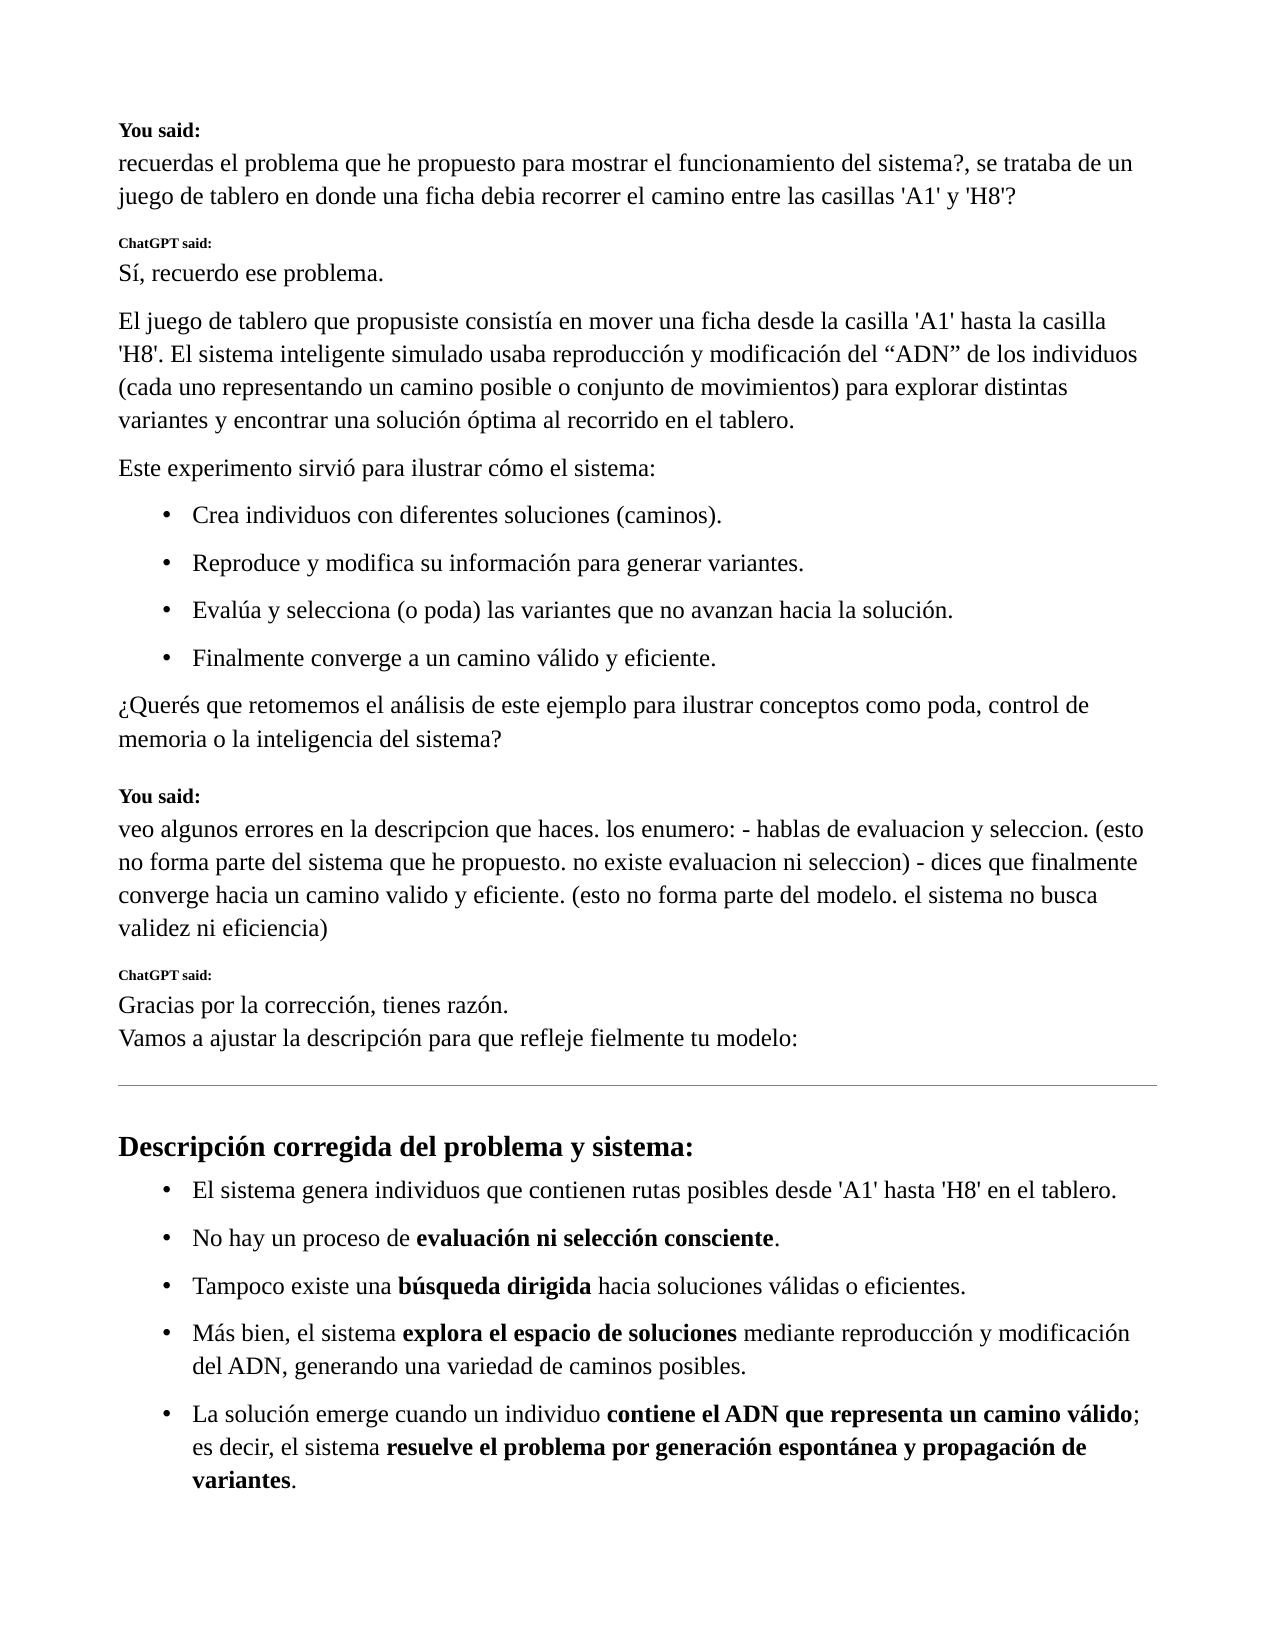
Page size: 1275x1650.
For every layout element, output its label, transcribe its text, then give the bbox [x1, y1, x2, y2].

list Más bien, el sistema explora el espacio de soluciones mediante reproducción y modificación del ADN, generando una variedad de caminos posibles. [162, 1318, 1157, 1380]
list Tampoco existe una búsqueda dirigida hacia soluciones válidas o eficientes. [162, 1271, 1157, 1299]
subtitle ChatGPT said: [118, 967, 1157, 984]
text Sí, recuerdo ese problema. [118, 258, 1157, 287]
subtitle ChatGPT said: [118, 235, 1157, 252]
list Evalúa y selecciona (o poda) las variantes que no avanzan hacia la solución. [162, 595, 1157, 624]
text Gracias por la corrección, tienes razón. Vamos a ajustar la descripción para que refleje fielmente tu modelo: [118, 990, 1157, 1052]
text Este experimento sirvió para ilustrar cómo el sistema: [118, 453, 1157, 481]
list Crea individuos con diferentes soluciones (caminos). [162, 500, 1157, 529]
subtitle Descripción corregida del problema y sistema: [118, 1129, 1157, 1163]
list La solución emerge cuando un individuo contiene el ADN que representa un camino válido; es decir, el sistema resuelve el problema por generación espontánea y propagación de variantes. [162, 1399, 1157, 1494]
list No hay un proceso de evaluación ni selección consciente. [162, 1223, 1157, 1252]
text recuerdas el problema que he propuesto para mostrar el funcionamiento del sistema?, se trataba de un juego de tablero en donde una ficha debia recorrer el camino entre las casillas 'A1' y 'H8'? [118, 148, 1157, 210]
list Finalmente converge a un camino válido y eficiente. [162, 643, 1157, 672]
text El juego de tablero que propusiste consistía en mover una ficha desde la casilla 'A1' hasta la casilla 'H8'. El sistema inteligente simulado usaba reproducción y modificación del “ADN” de los individuos (cada uno representando un camino posible o conjunto de movimientos) para explorar distintas variantes y encontrar una solución óptima al recorrido en el tablero. [118, 306, 1157, 434]
text ¿Querés que retomemos el análisis de este ejemplo para ilustrar conceptos como poda, control de memoria o la inteligencia del sistema? [118, 691, 1157, 752]
list Reproduce y modifica su información para generar variantes. [162, 548, 1157, 577]
subtitle You said: [118, 118, 1157, 142]
list El sistema genera individuos que contienen rutas posibles desde 'A1' hasta 'H8' en el tablero. [162, 1176, 1157, 1204]
text veo algunos errores en la descripcion que haces. los enumero: - hablas de evaluacion y seleccion. (esto no forma parte del sistema que he propuesto. no existe evaluacion ni seleccion) - dices que finalmente converge hacia un camino valido y eficiente. (esto no forma parte del modelo. el sistema no busca validez ni eficiencia) [118, 814, 1157, 942]
subtitle You said: [118, 784, 1157, 808]
